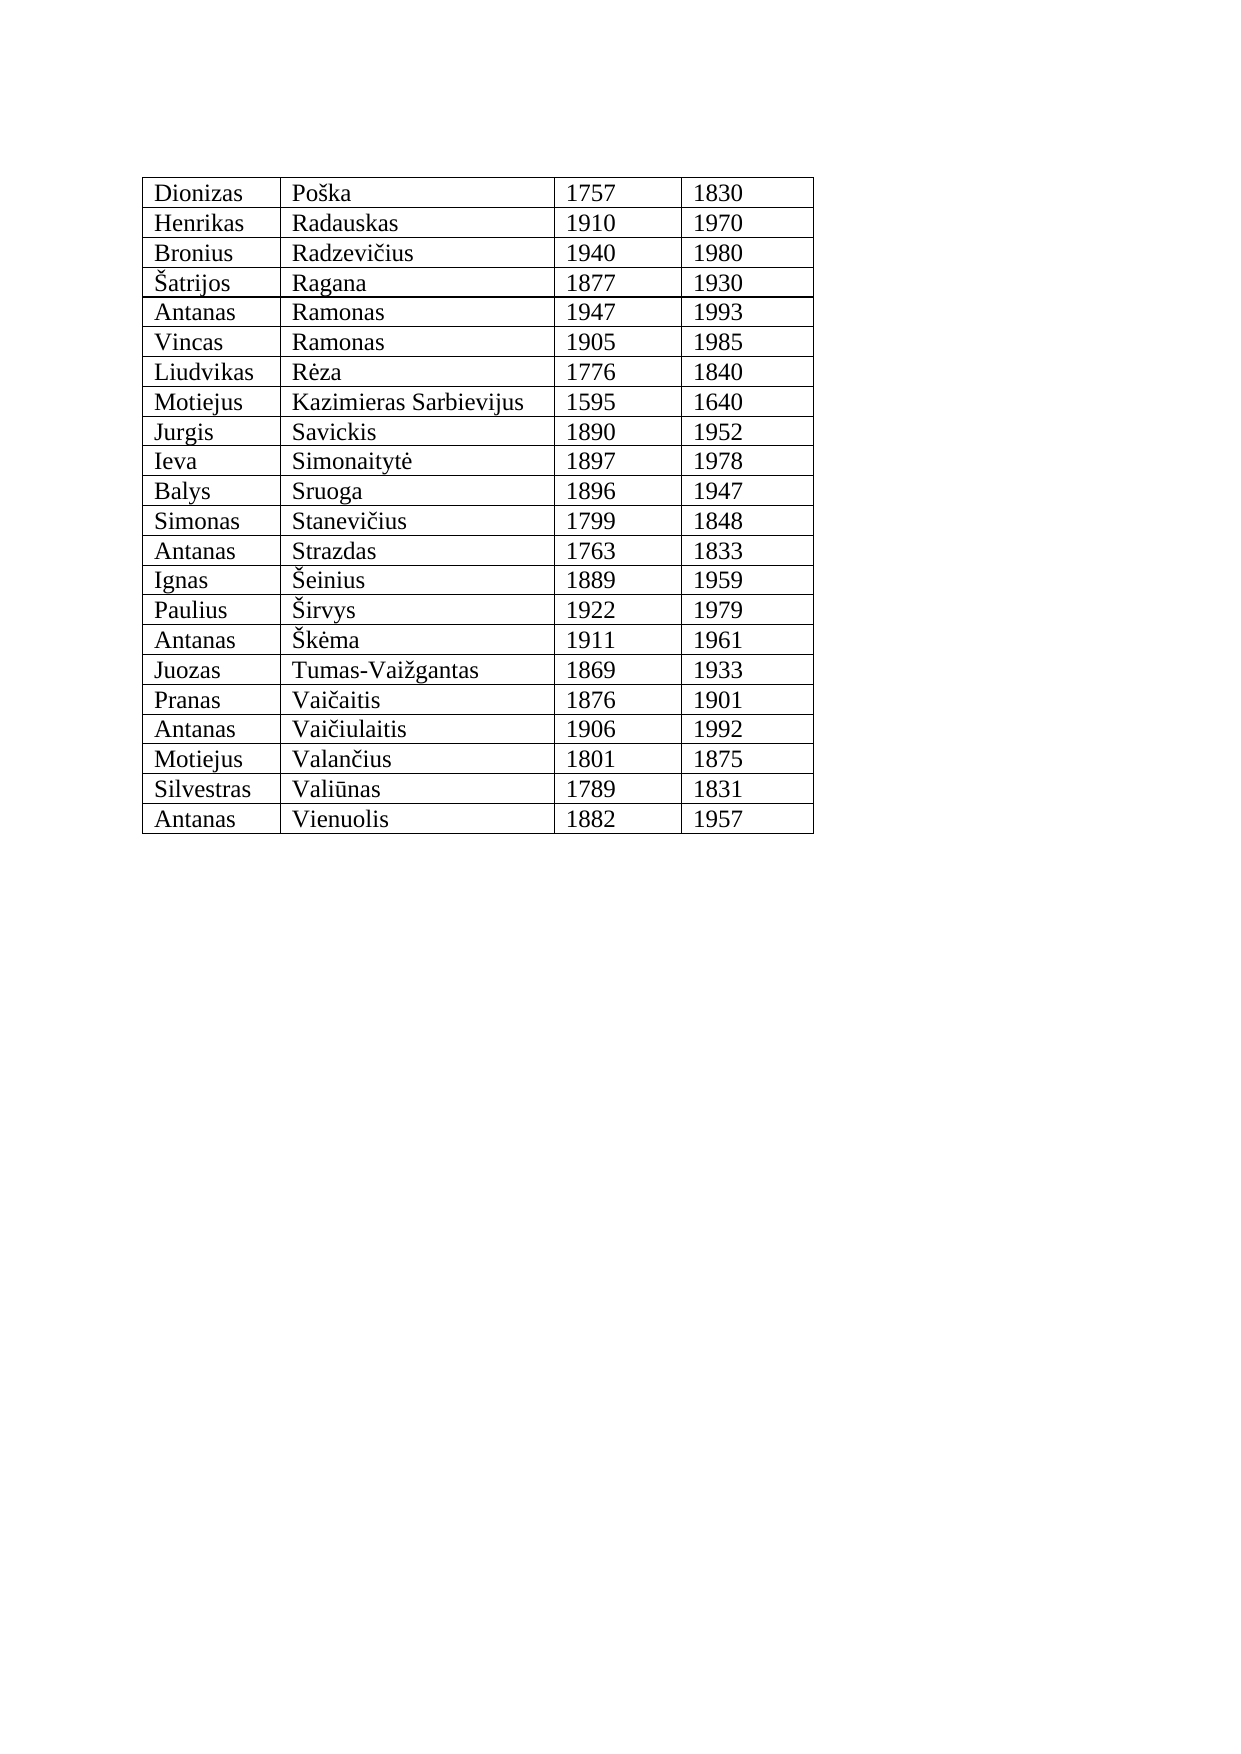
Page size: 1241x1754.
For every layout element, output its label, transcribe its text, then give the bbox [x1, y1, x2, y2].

table_cell 1970 [682, 208, 813, 237]
table_cell 1959 [682, 566, 813, 594]
table_cell 1910 [555, 208, 681, 237]
table_cell Tumas-Vaižgantas [281, 655, 554, 684]
table_cell Ramonas [281, 298, 554, 326]
table_cell Bronius [143, 238, 280, 267]
table_cell 1789 [555, 774, 681, 803]
table_cell 1896 [555, 476, 681, 505]
table_cell Strazdas [281, 536, 554, 564]
table_cell Antanas [143, 536, 280, 564]
table_cell Šeinius [281, 566, 554, 594]
table_cell Simonas [143, 506, 280, 535]
table_cell 1882 [555, 804, 681, 833]
table_cell 1876 [555, 685, 681, 713]
table_cell 1980 [682, 238, 813, 267]
table_cell 1947 [682, 476, 813, 505]
table_cell Henrikas [143, 208, 280, 237]
table_cell 1831 [682, 774, 813, 803]
table_cell Rėza [281, 357, 554, 386]
table_cell Motiejus [143, 387, 280, 416]
table_cell Širvys [281, 595, 554, 624]
table_cell Radzevičius [281, 238, 554, 267]
table_cell 1979 [682, 595, 813, 624]
table_cell 1877 [555, 268, 681, 296]
table_cell 1922 [555, 595, 681, 624]
table_cell Kazimieras Sarbievijus [281, 387, 554, 416]
table_cell Ragana [281, 268, 554, 296]
table_cell 1930 [682, 268, 813, 296]
table_cell Juozas [143, 655, 280, 684]
table_cell Valiūnas [281, 774, 554, 803]
table_cell Valančius [281, 744, 554, 773]
table_cell 1869 [555, 655, 681, 684]
table_cell Motiejus [143, 744, 280, 773]
table_cell 1776 [555, 357, 681, 386]
table_cell 1890 [555, 417, 681, 445]
table_cell 1993 [682, 298, 813, 326]
table_cell Savickis [281, 417, 554, 445]
table_cell 1830 [682, 178, 813, 207]
table_cell 1897 [555, 446, 681, 475]
table_cell 1992 [682, 715, 813, 743]
table_cell Liudvikas [143, 357, 280, 386]
table_cell 1833 [682, 536, 813, 564]
table_cell Balys [143, 476, 280, 505]
table_cell Silvestras [143, 774, 280, 803]
table_cell 1911 [555, 625, 681, 654]
table_cell Stanevičius [281, 506, 554, 535]
table_cell 1799 [555, 506, 681, 535]
table_cell Antanas [143, 715, 280, 743]
table_cell Paulius [143, 595, 280, 624]
table_cell Vaičiulaitis [281, 715, 554, 743]
table_cell Pranas [143, 685, 280, 713]
table_cell Sruoga [281, 476, 554, 505]
table_cell 1840 [682, 357, 813, 386]
table_cell 1801 [555, 744, 681, 773]
table_cell Dionizas [143, 178, 280, 207]
table_cell 1985 [682, 327, 813, 356]
table_cell 1933 [682, 655, 813, 684]
table_cell 1889 [555, 566, 681, 594]
table_cell 1595 [555, 387, 681, 416]
table_cell Antanas [143, 298, 280, 326]
table_cell 1901 [682, 685, 813, 713]
table_cell 1763 [555, 536, 681, 564]
table_cell 1906 [555, 715, 681, 743]
table_cell 1757 [555, 178, 681, 207]
table_cell 1905 [555, 327, 681, 356]
table_cell 1978 [682, 446, 813, 475]
table_cell Antanas [143, 625, 280, 654]
table_cell 1961 [682, 625, 813, 654]
table_cell Ramonas [281, 327, 554, 356]
table_cell Ignas [143, 566, 280, 594]
table_cell 1848 [682, 506, 813, 535]
table_cell Škėma [281, 625, 554, 654]
table_cell 1940 [555, 238, 681, 267]
table_cell Jurgis [143, 417, 280, 445]
table_cell 1640 [682, 387, 813, 416]
table_cell Radauskas [281, 208, 554, 237]
table_cell 1957 [682, 804, 813, 833]
table_cell Vaičaitis [281, 685, 554, 713]
table_cell 1875 [682, 744, 813, 773]
table_cell Vincas [143, 327, 280, 356]
table_cell Vienuolis [281, 804, 554, 833]
table_cell 1952 [682, 417, 813, 445]
table_cell Simonaitytė [281, 446, 554, 475]
table_cell 1947 [555, 298, 681, 326]
table_cell Šatrijos [143, 268, 280, 296]
table_cell Antanas [143, 804, 280, 833]
table_cell Ieva [143, 446, 280, 475]
table_cell Poška [281, 178, 554, 207]
